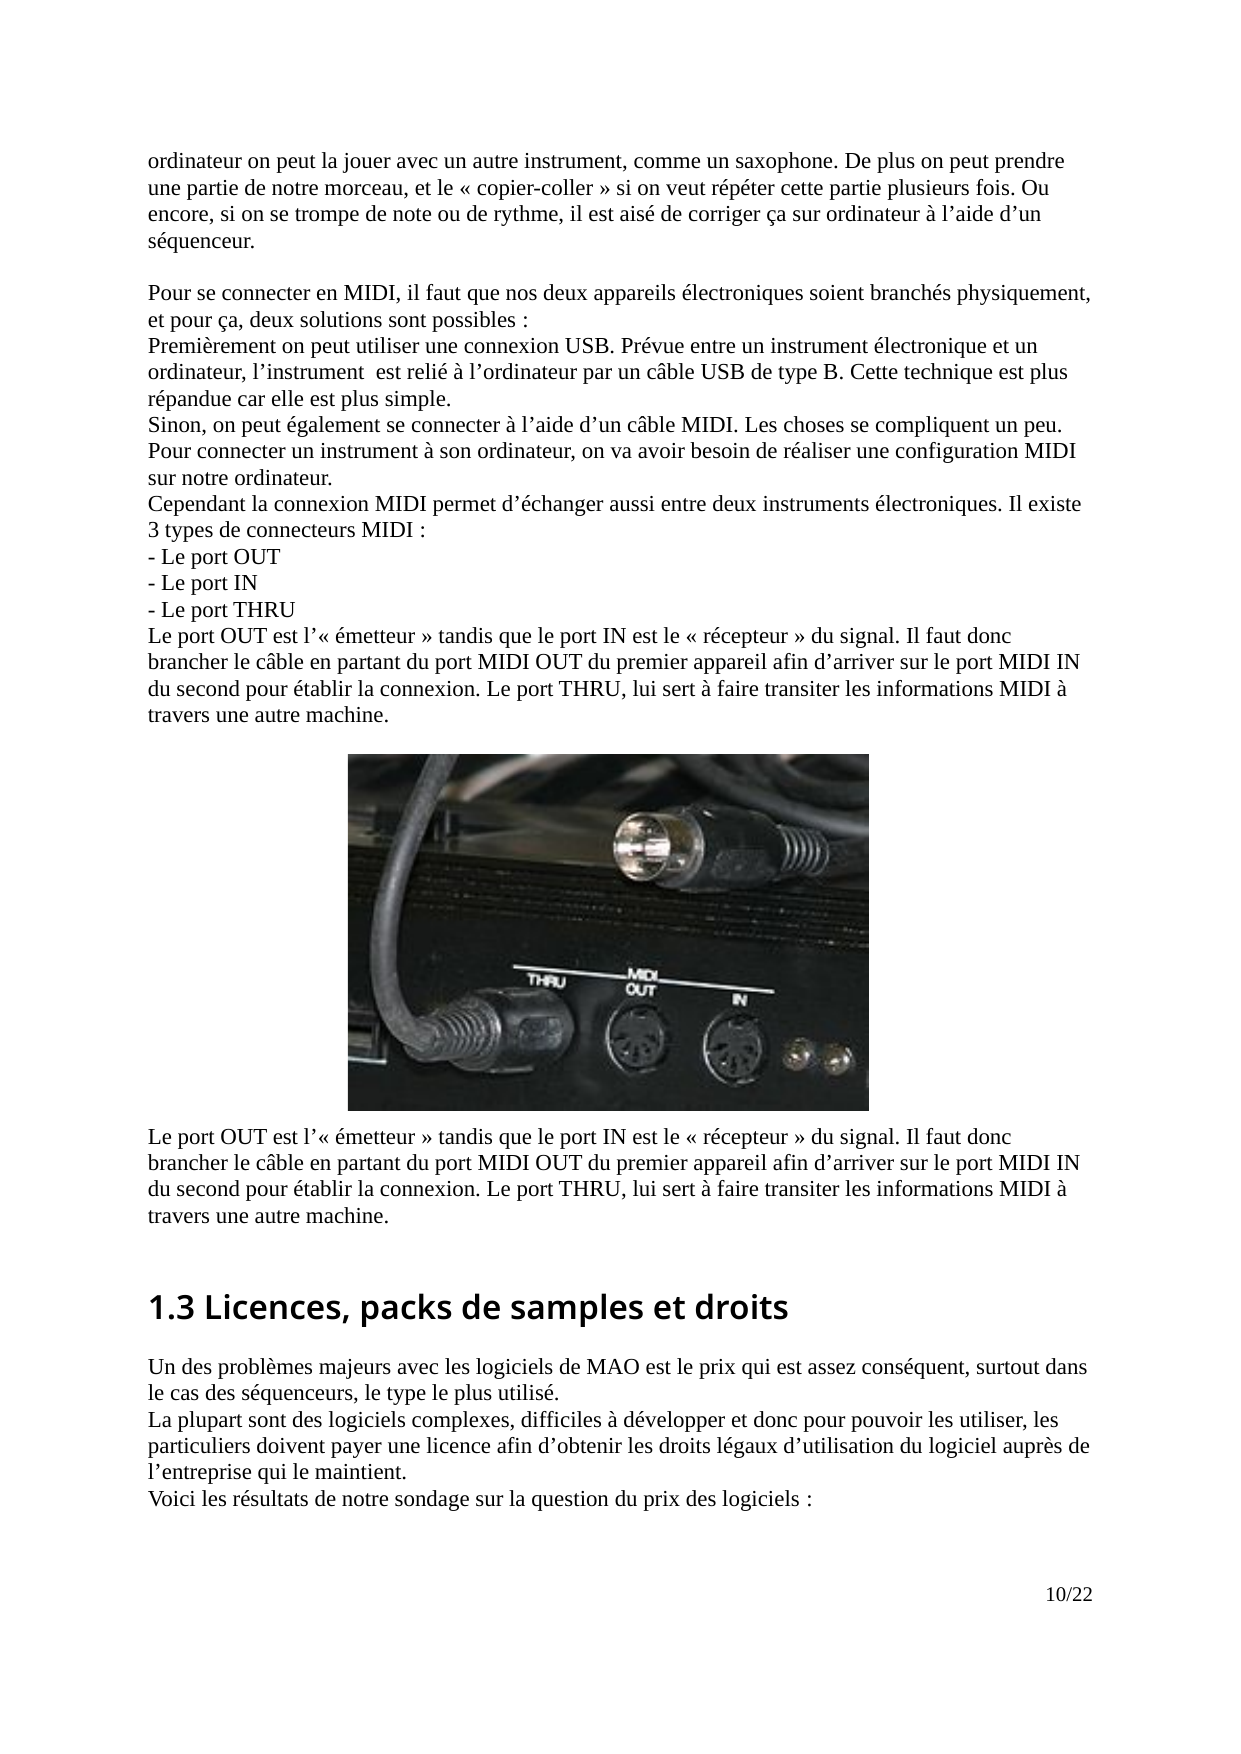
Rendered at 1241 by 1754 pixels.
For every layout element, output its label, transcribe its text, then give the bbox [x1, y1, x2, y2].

text Cependant la connexion MIDI permet d’échanger aussi entre deux instruments électroniques. Il existe 3 types de connecteurs MIDI : [148, 490, 1093, 543]
text - Le port OUT [148, 543, 1093, 569]
text - Le port THRU [148, 596, 1093, 622]
text - Le port IN [148, 569, 1093, 596]
text Premièrement on peut utiliser une connexion USB. Prévue entre un instrument électronique et un ordinateur, l’instrument est relié à l’ordinateur par un câble USB de type B. Cette technique est plus répandue car elle est plus simple. [148, 332, 1093, 411]
text Le port OUT est l’« émetteur » tandis que le port IN est le « récepteur » du signal. Il faut donc brancher le câble en partant du port MIDI OUT du premier appareil afin d’arriver sur le port MIDI IN du second pour établir la connexion. Le port THRU, lui sert à faire transiter les informations MIDI à travers une autre machine. [148, 622, 1093, 727]
text Un des problèmes majeurs avec les logiciels de MAO est le prix qui est assez conséquent, surtout dans le cas des séquenceurs, le type le plus utilisé. [148, 1353, 1093, 1406]
picture [347, 754, 869, 1111]
text Le port OUT est l’« émetteur » tandis que le port IN est le « récepteur » du signal. Il faut donc brancher le câble en partant du port MIDI OUT du premier appareil afin d’arriver sur le port MIDI IN du second pour établir la connexion. Le port THRU, lui sert à faire transiter les informations MIDI à travers une autre machine. [148, 1123, 1093, 1228]
text Pour se connecter en MIDI, il faut que nos deux appareils électroniques soient branchés physiquement, et pour ça, deux solutions sont possibles : [148, 279, 1093, 332]
text Voici les résultats de notre sondage sur la question du prix des logiciels : [148, 1485, 1093, 1511]
text La plupart sont des logiciels complexes, difficiles à développer et donc pour pouvoir les utiliser, les particuliers doivent payer une licence afin d’obtenir les droits légaux d’utilisation du logiciel auprès de l’entreprise qui le maintient. [148, 1406, 1093, 1485]
text Sinon, on peut également se connecter à l’aide d’un câble MIDI. Les choses se compliquent un peu. Pour connecter un instrument à son ordinateur, on va avoir besoin de réaliser une configuration MIDI sur notre ordinateur. [148, 411, 1093, 490]
text ordinateur on peut la jouer avec un autre instrument, comme un saxophone. De plus on peut prendre une partie de notre morceau, et le « copier-coller » si on veut répéter cette partie plusieurs fois. Ou encore, si on se trompe de note ou de rythme, il est aisé de corriger ça sur ordinateur à l’aide d’un séquenceur. [148, 148, 1093, 253]
subtitle Licences, packs de samples et droits [148, 1284, 1093, 1329]
